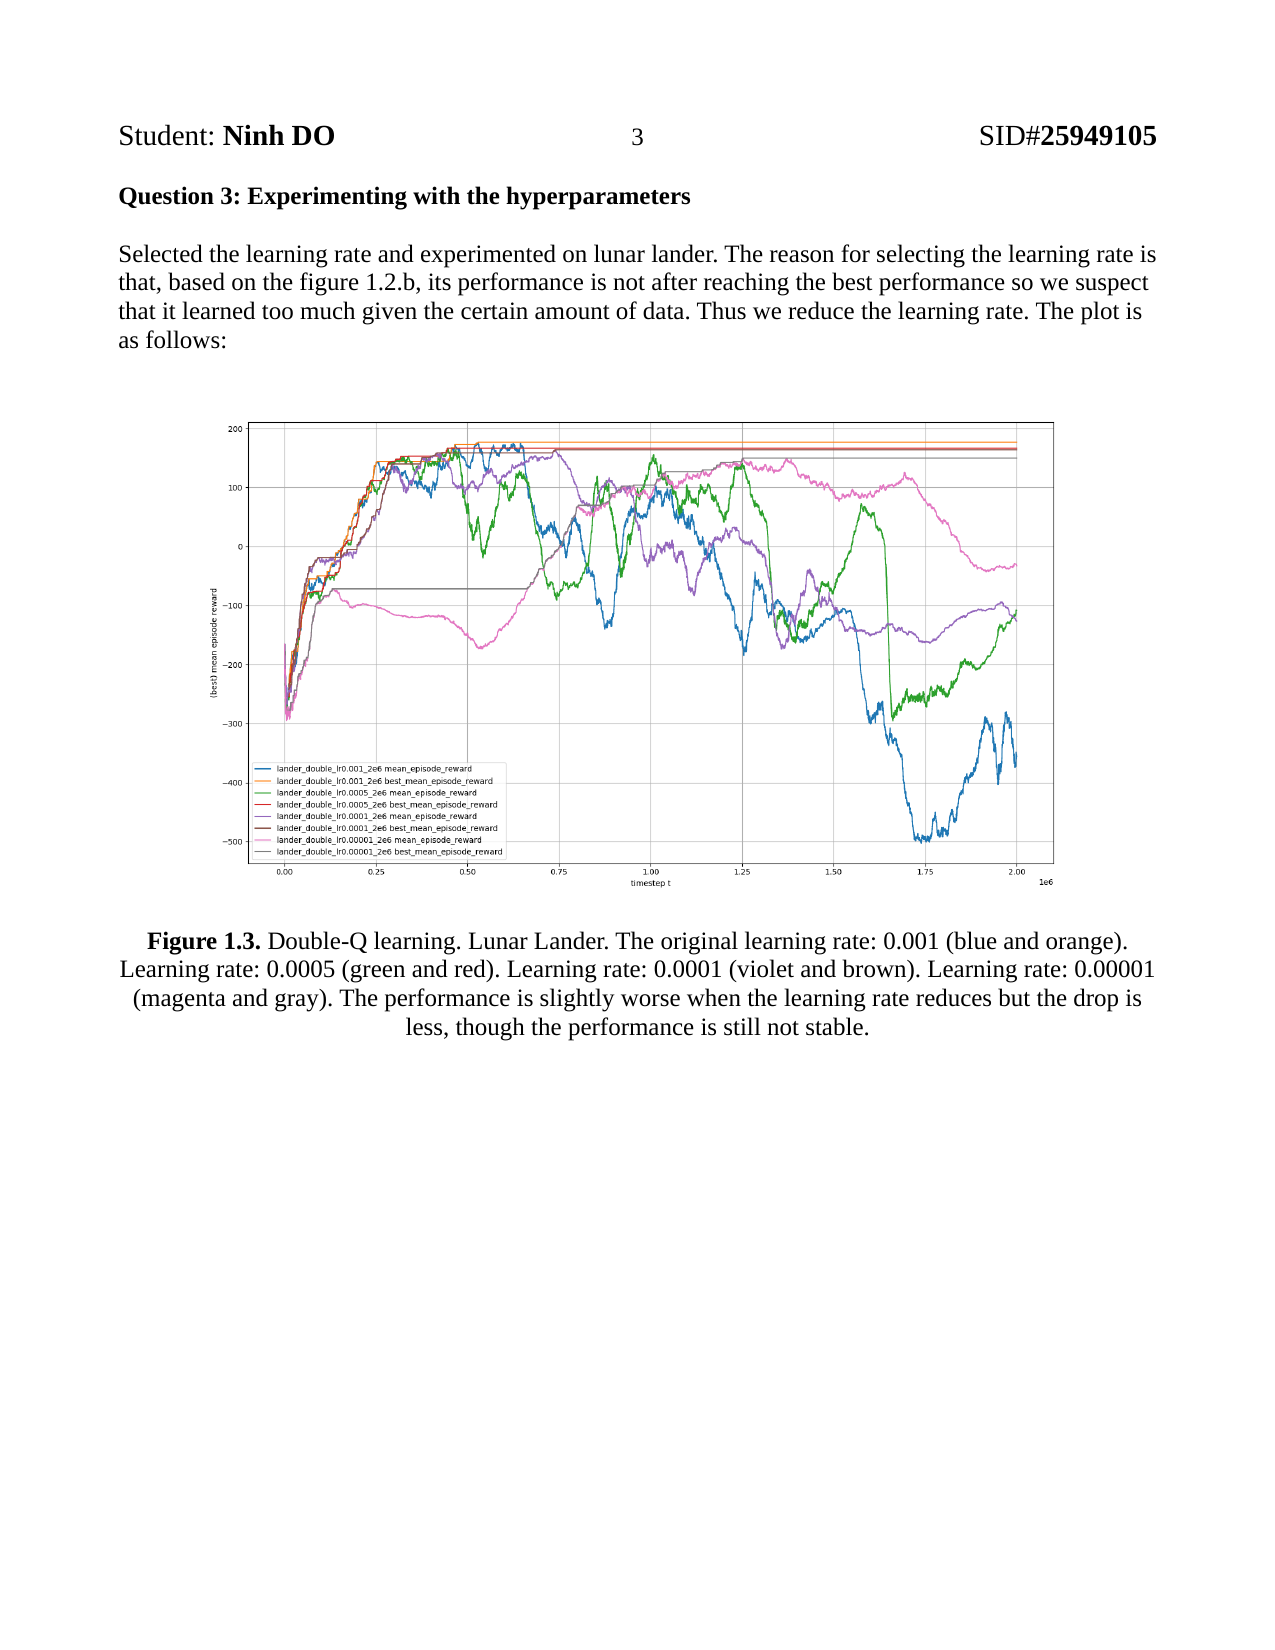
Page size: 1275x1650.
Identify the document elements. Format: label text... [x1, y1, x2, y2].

picture [118, 353, 1157, 926]
text Figure 1.3. Double-Q learning. Lunar Lander. The original learning rate: 0.001 (blue and orange). Learning rate: 0.0005 (green and red). Learning rate: 0.0001 (violet and brown). Learning rate: 0.00001 (magenta and gray). The performance is slightly worse when the learning rate reduces but the drop is less, though the performance is still not stable. [118, 926, 1157, 1041]
text Selected the learning rate and experimented on lunar lander. The reason for selecting the learning rate is that, based on the figure 1.2.b, its performance is not after reaching the best performance so we suspect that it learned too much given the certain amount of data. Thus we reduce the learning rate. The plot is as follows: [118, 239, 1157, 353]
text Question 3: Experimenting with the hyperparameters [118, 181, 1157, 210]
